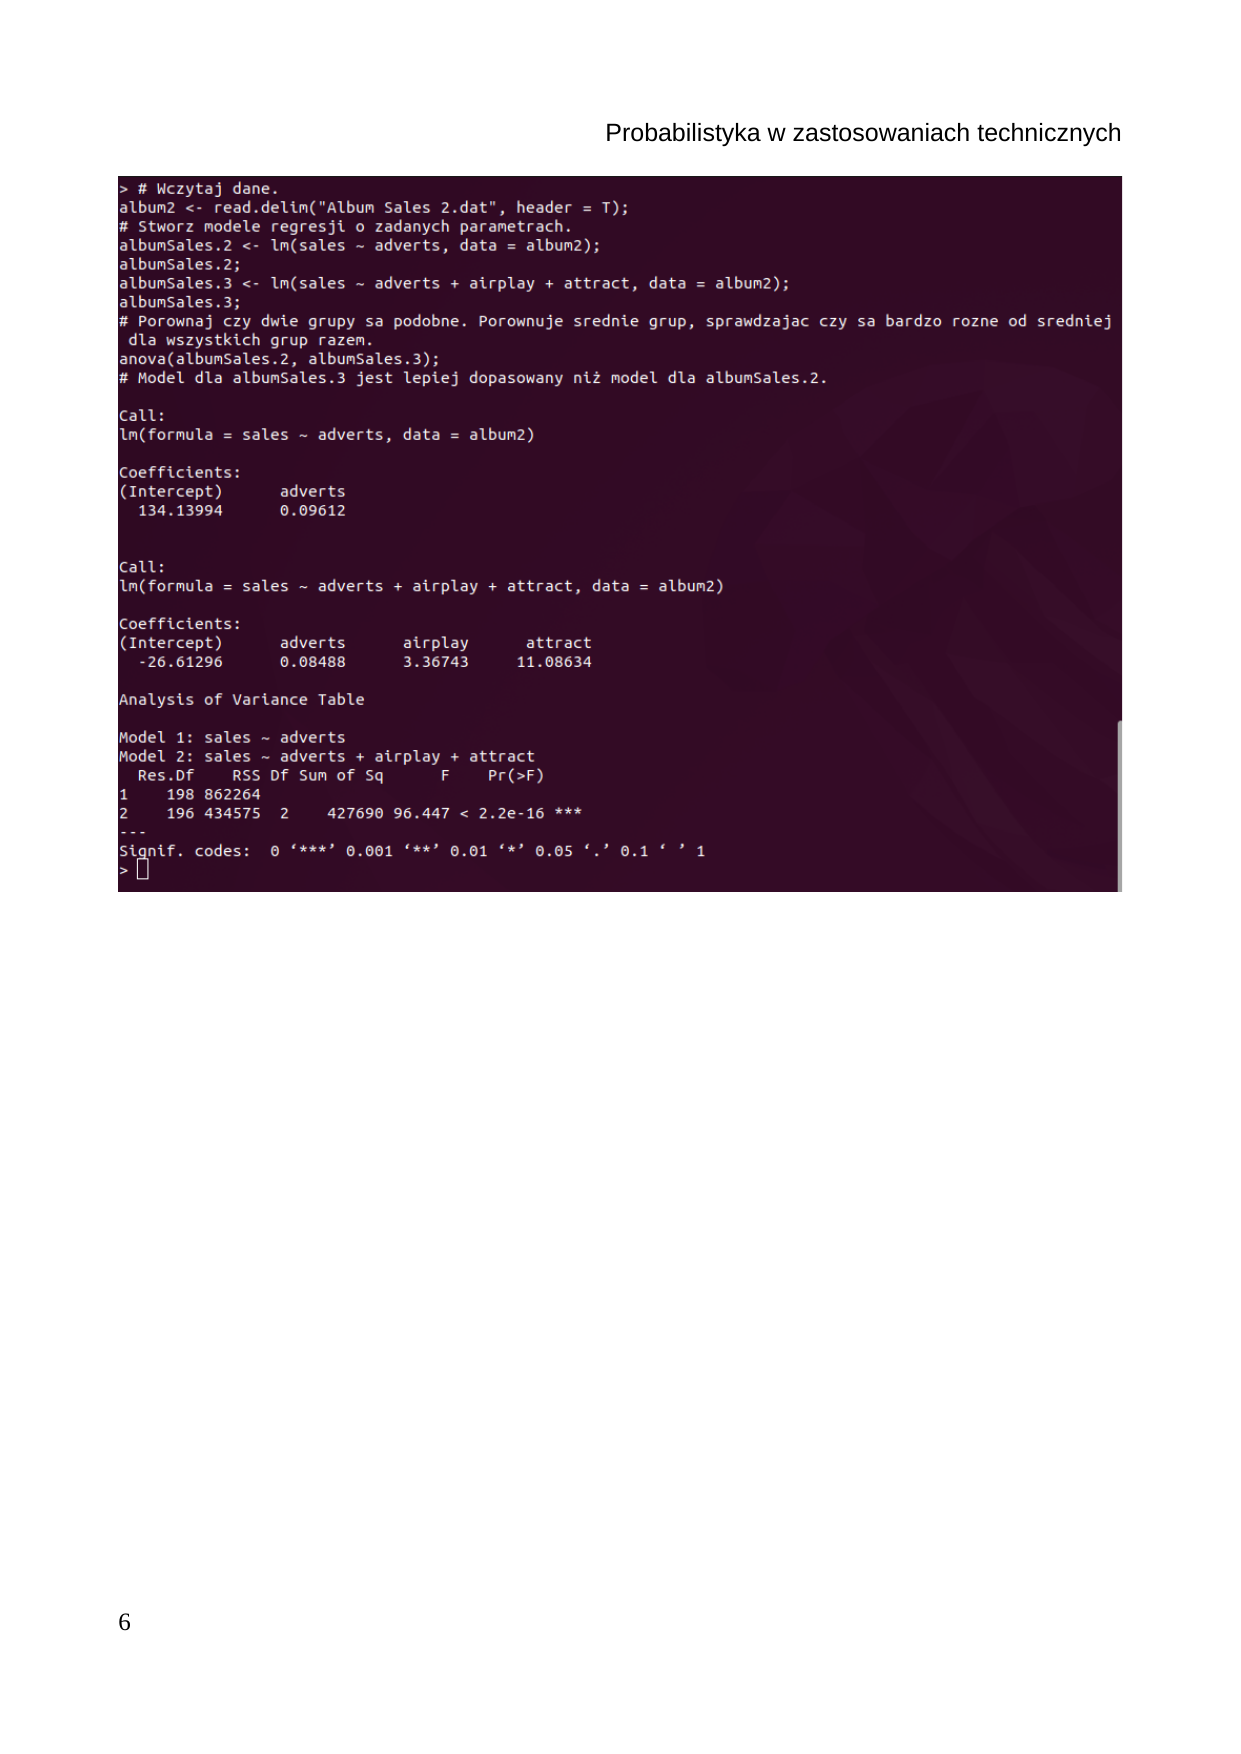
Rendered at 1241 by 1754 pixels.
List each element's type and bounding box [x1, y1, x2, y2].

picture [118, 176, 1123, 892]
